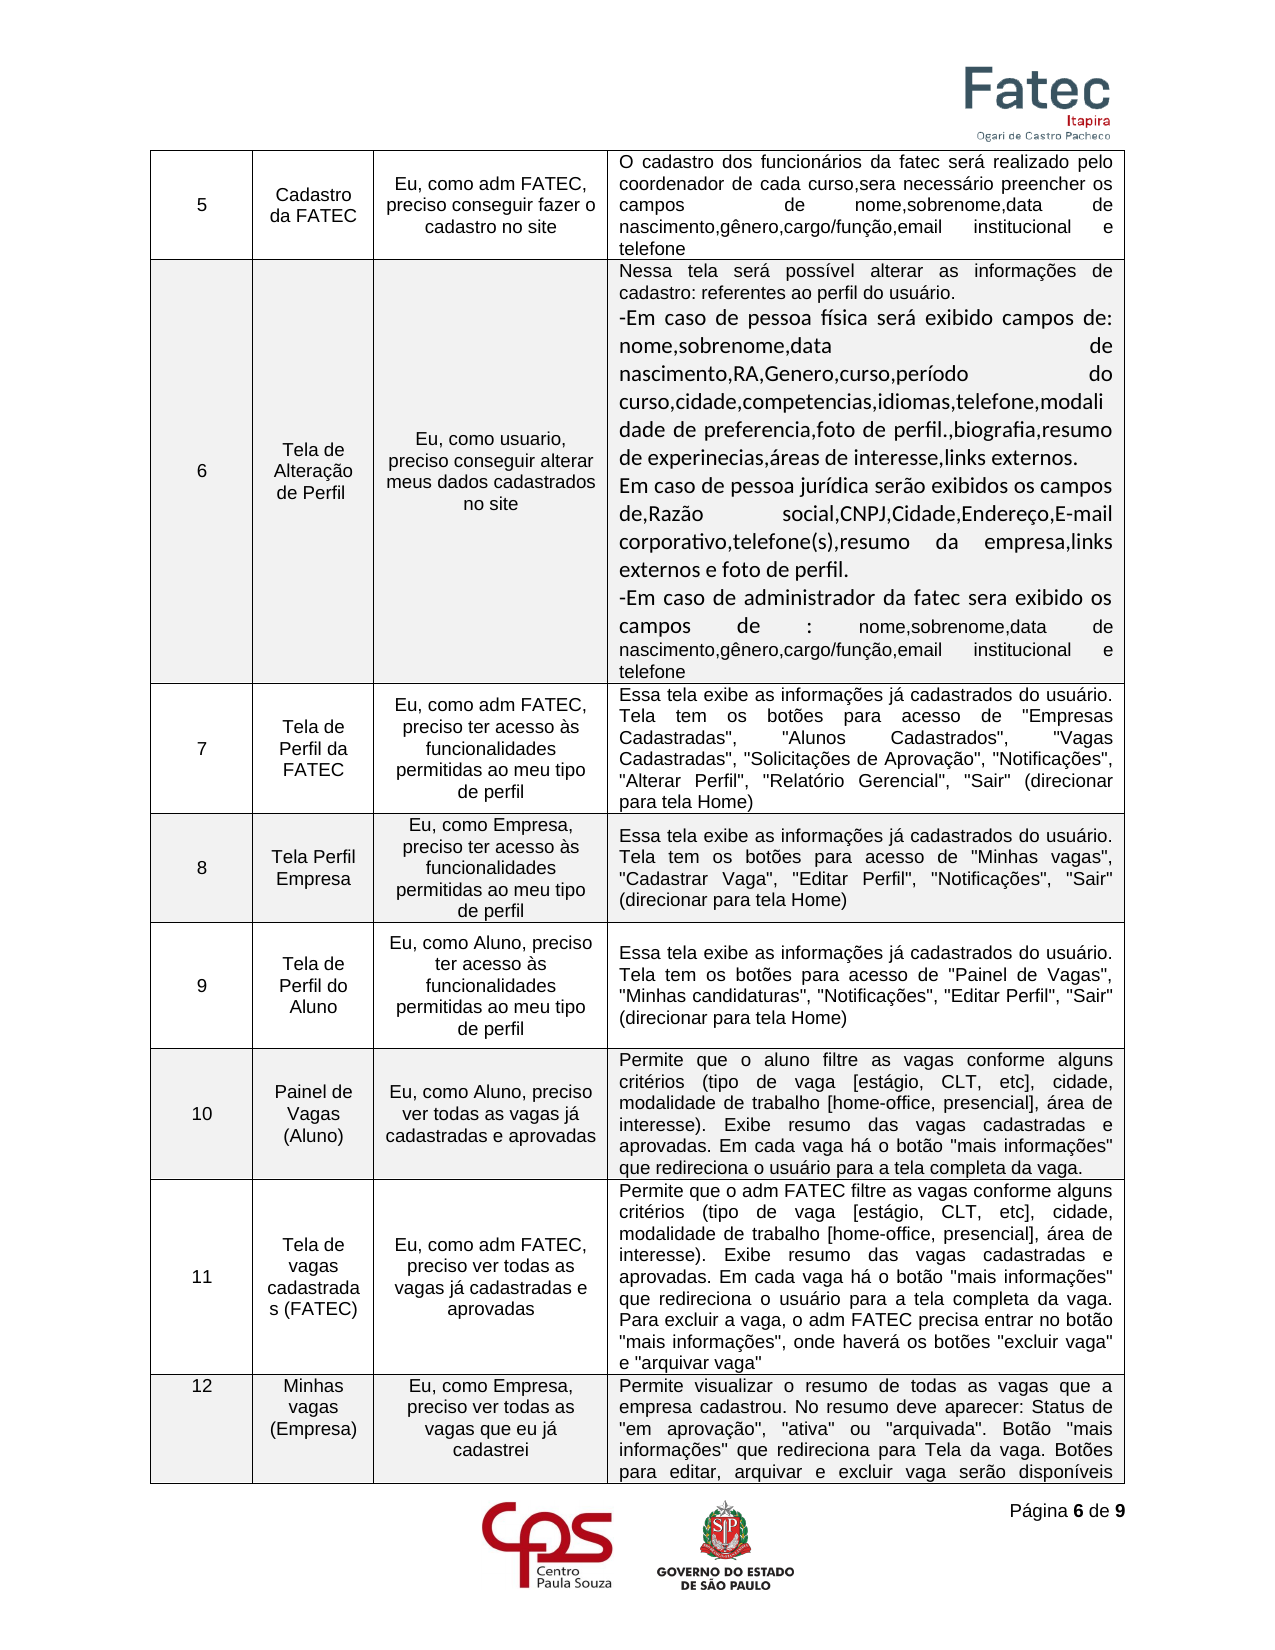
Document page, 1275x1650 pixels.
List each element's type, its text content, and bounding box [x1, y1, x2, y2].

table_cell 6 [151, 260, 252, 682]
table_cell 5 [151, 151, 252, 259]
table_cell Eu, como usuario, preciso conseguir alterar meus dados cadastrados no site [374, 260, 607, 682]
table_cell Eu, como adm FATEC, preciso ter acesso às funcionalidades permitidas ao meu tipo de perfil [374, 684, 607, 813]
table_cell 12 [151, 1375, 252, 1482]
table_cell Eu, como Empresa, preciso ter acesso às funcionalidades permitidas ao meu tipo de perfil [374, 814, 607, 922]
table_cell 8 [151, 814, 252, 922]
table_cell 10 [151, 1049, 252, 1178]
table_cell Essa tela exibe as informações já cadastrados do usuário. Tela tem os botões para acesso de "Empresas Cadastradas", "Alunos Cadastrados", "Vagas Cadastradas", "Solicitações de Aprovação", "Notificações", "Alterar Perfil", "Relatório Gerencial", "Sair" (direcionar para tela Home) [608, 684, 1124, 813]
table_cell Minhas vagas (Empresa) [253, 1375, 373, 1482]
table_cell Tela Perfil Empresa [253, 814, 373, 922]
table_cell Eu, como adm FATEC, preciso ver todas as vagas já cadastradas e aprovadas [374, 1180, 607, 1373]
table_cell Painel de Vagas (Aluno) [253, 1049, 373, 1178]
picture [481, 1500, 615, 1590]
table_cell Essa tela exibe as informações já cadastrados do usuário. Tela tem os botões para acesso de "Minhas vagas", "Cadastrar Vaga", "Editar Perfil", "Notificações", "Sair" (direcionar para tela Home) [608, 814, 1124, 922]
table_cell Tela de Perfil da FATEC [253, 684, 373, 813]
table_cell Nessa tela será possível alterar as informações de cadastro: referentes ao perfil do usuário. -Em caso de pessoa física será exibido campos de: nome,sobrenome,data de nascimento,RA,Genero,curso,período do curso,cidade,competencias,idiomas,telefone,modalidade de preferencia,foto de perfil.,biografia,resumo de experinecias,áreas de interesse,links externos. Em caso de pessoa jurídica serão exibidos os campos de,Razão social,CNPJ,Cidade,Endereço,E-mail corporativo,telefone(s),resumo da empresa,links externos e foto de perfil. -Em caso de administrador da fatec sera exibido os campos de : nome,sobrenome,data de nascimento,gênero,cargo/função,email institucional e telefone [608, 260, 1124, 682]
table_cell Eu, como Aluno, preciso ter acesso às funcionalidades permitidas ao meu tipo de perfil [374, 923, 607, 1048]
table_cell Eu, como Empresa, preciso ver todas as vagas que eu já cadastrei [374, 1375, 607, 1482]
table_cell Essa tela exibe as informações já cadastrados do usuário. Tela tem os botões para acesso de "Painel de Vagas", "Minhas candidaturas", "Notificações", "Editar Perfil", "Sair" (direcionar para tela Home) [608, 923, 1124, 1048]
table_cell Tela de vagas cadastradas (FATEC) [253, 1180, 373, 1373]
table_cell Permite que o aluno filtre as vagas conforme alguns critérios (tipo de vaga [estágio, CLT, etc], cidade, modalidade de trabalho [home-office, presencial], área de interesse). Exibe resumo das vagas cadastradas e aprovadas. Em cada vaga há o botão "mais informações" que redireciona o usuário para a tela completa da vaga. [608, 1049, 1124, 1178]
table_cell Tela de Alteração de Perfil [253, 260, 373, 682]
table_cell Permite visualizar o resumo de todas as vagas que a empresa cadastrou. No resumo deve aparecer: Status de "em aprovação", "ativa" ou "arquivada". Botão "mais informações" que redireciona para Tela da vaga. Botões para editar, arquivar e excluir vaga serão disponíveis [608, 1375, 1124, 1482]
table_cell Cadastro da FATEC [253, 151, 373, 259]
table_cell 9 [151, 923, 252, 1048]
table_cell Tela de Perfil do Aluno [253, 923, 373, 1048]
table_cell 11 [151, 1180, 252, 1373]
table_cell Eu, como Aluno, preciso ver todas as vagas já cadastradas e aprovadas [374, 1049, 607, 1178]
picture [657, 1500, 794, 1590]
table_cell Permite que o adm FATEC filtre as vagas conforme alguns critérios (tipo de vaga [estágio, CLT, etc], cidade, modalidade de trabalho [home-office, presencial], área de interesse). Exibe resumo das vagas cadastradas e aprovadas. Em cada vaga há o botão "mais informações" que redireciona o usuário para a tela completa da vaga. Para excluir a vaga, o adm FATEC precisa entrar no botão "mais informações", onde haverá os botões "excluir vaga" e "arquivar vaga" [608, 1180, 1124, 1373]
table_cell O cadastro dos funcionários da fatec será realizado pelo coordenador de cada curso,sera necessário preencher os campos de nome,sobrenome,data de nascimento,gênero,cargo/função,email institucional e telefone [608, 151, 1124, 259]
picture [956, 61, 1125, 150]
table_cell 7 [151, 684, 252, 813]
table_cell Eu, como adm FATEC, preciso conseguir fazer o cadastro no site [374, 151, 607, 259]
